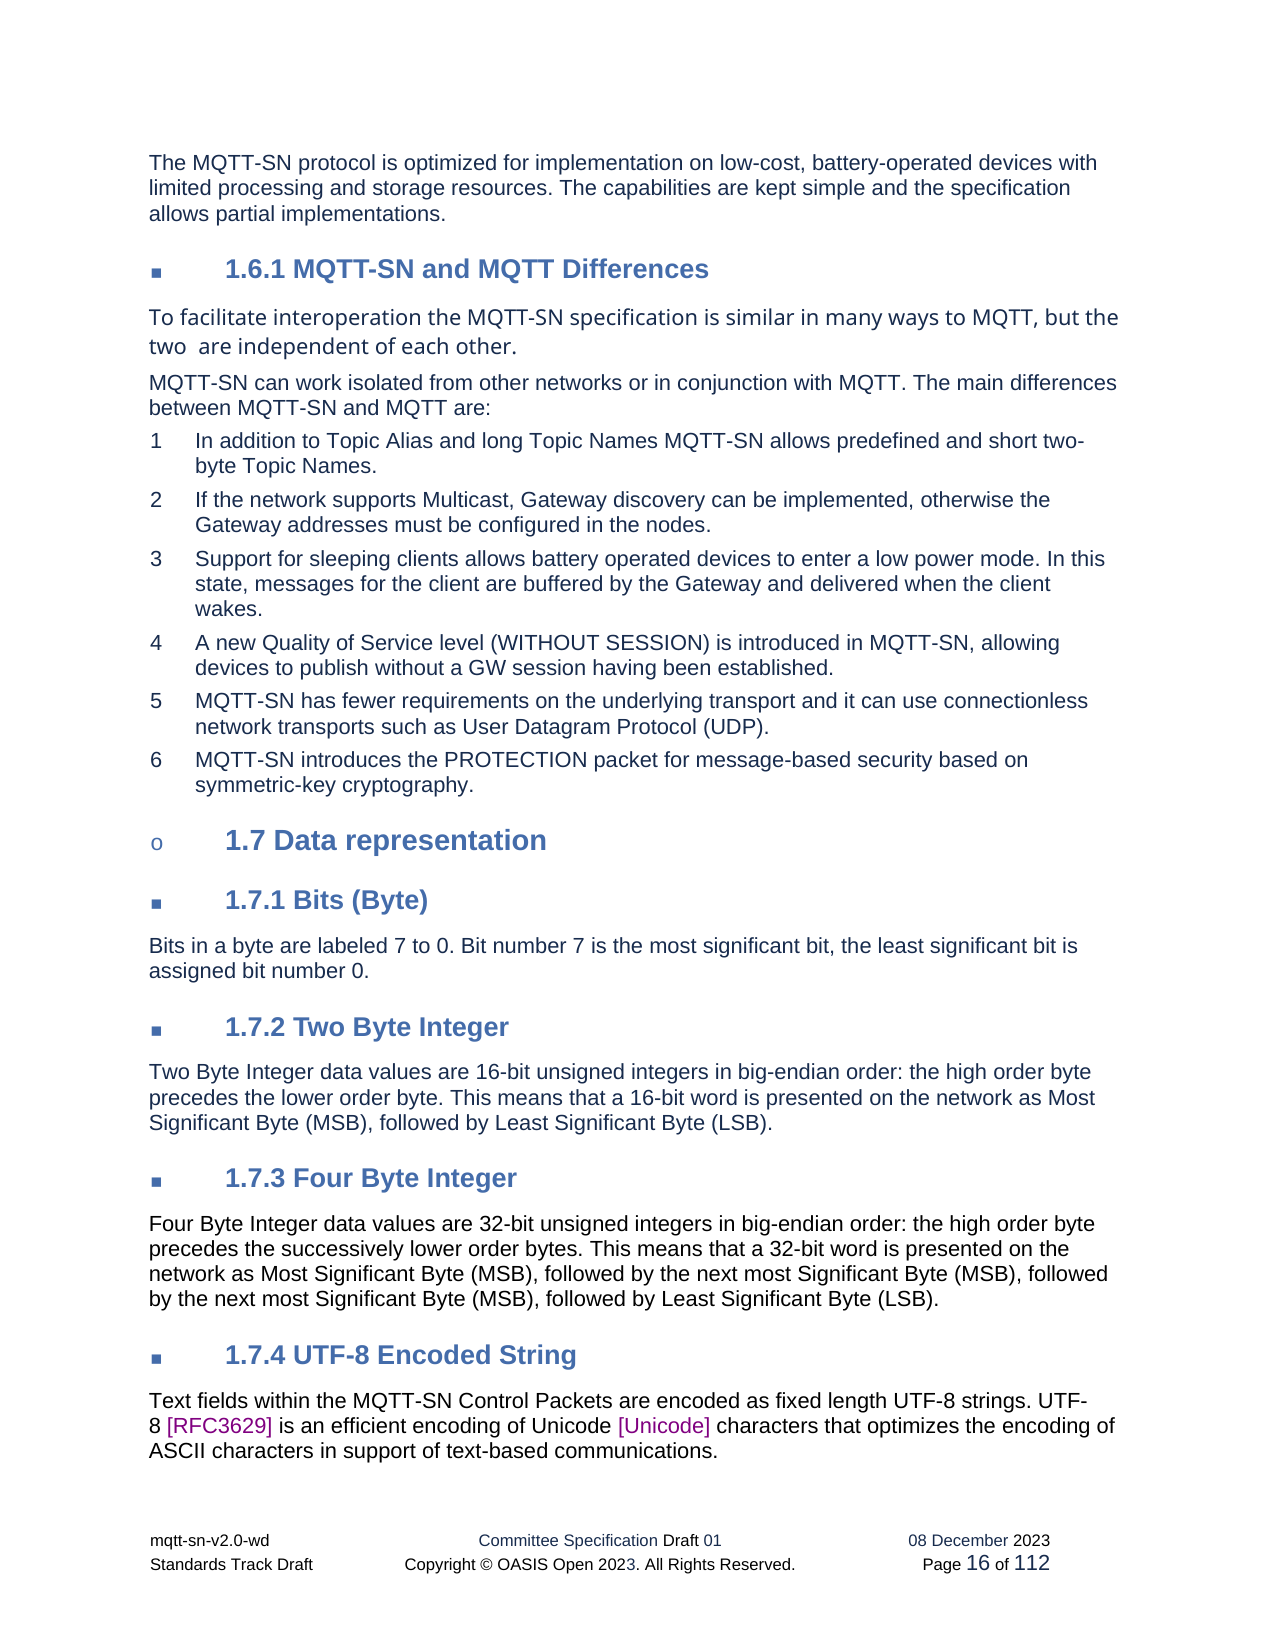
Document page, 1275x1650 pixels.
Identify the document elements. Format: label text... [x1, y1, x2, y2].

subtitle 1.7.1 Bits (Byte) [150, 882, 1124, 920]
list In addition to Topic Alias and long Topic Names MQTT-SN allows predefined and short two-byte Topic Names. [150, 428, 1124, 479]
text MQTT-SN can work isolated from other networks or in conjunction with MQTT. The main differences between MQTT-SN and MQTT are: [148, 369, 1124, 420]
text Text fields within the MQTT-SN Control Packets are encoded as fixed length UTF-8 strings. UTF-8 [RFC3629] is an efficient encoding of Unicode [Unicode] characters that optimizes the encoding of ASCII characters in support of text-based communications. [148, 1387, 1124, 1463]
list If the network supports Multicast, Gateway discovery can be implemented, otherwise the Gateway addresses must be configured in the nodes. [150, 487, 1124, 537]
text Two Byte Integer data values are 16-bit unsigned integers in big-endian order: the high order byte precedes the lower order byte. This means that a 16-bit word is presented on the network as Most Significant Byte (MSB), followed by Least Significant Byte (LSB). [148, 1059, 1124, 1135]
text Four Byte Integer data values are 32-bit unsigned integers in big-endian order: the high order byte precedes the successively lower order bytes. This means that a 32-bit word is presented on the network as Most Significant Byte (MSB), followed by the next most Significant Byte (MSB), followed by the next most Significant Byte (MSB), followed by Least Significant Byte (LSB). [148, 1211, 1124, 1312]
subtitle 1.6.1 MQTT-SN and MQTT Differences [150, 251, 1124, 289]
subtitle 1.7 Data representation [150, 823, 1124, 857]
subtitle 1.7.3 Four Byte Integer [150, 1160, 1124, 1198]
list MQTT-SN has fewer requirements on the underlying transport and it can use connectionless network transports such as User Datagram Protocol (UDP). [150, 688, 1124, 739]
list MQTT-SN introduces the PROTECTION packet for message-based security based on symmetric-key cryptography. [150, 747, 1124, 798]
list Support for sleeping clients allows battery operated devices to enter a low power mode. In this state, messages for the client are buffered by the Gateway and delivered when the client wakes. [150, 546, 1124, 621]
list A new Quality of Service level (WITHOUT SESSION) is introduced in MQTT-SN, allowing devices to publish without a GW session having been established. [150, 630, 1124, 680]
subtitle 1.7.4 UTF-8 Encoded String [150, 1337, 1124, 1375]
subtitle 1.7.2 Two Byte Integer [150, 1008, 1124, 1047]
text Bits in a byte are labeled 7 to 0. Bit number 7 is the most significant bit, the least significant bit is assigned bit number 0. [148, 933, 1124, 983]
text To facilitate interoperation the MQTT-SN specification is similar in many ways to MQTT, but the two are independent of each other. [148, 302, 1124, 361]
text The MQTT-SN protocol is optimized for implementation on low-cost, battery-operated devices with limited processing and storage resources. The capabilities are kept simple and the specification allows partial implementations. [148, 150, 1124, 226]
